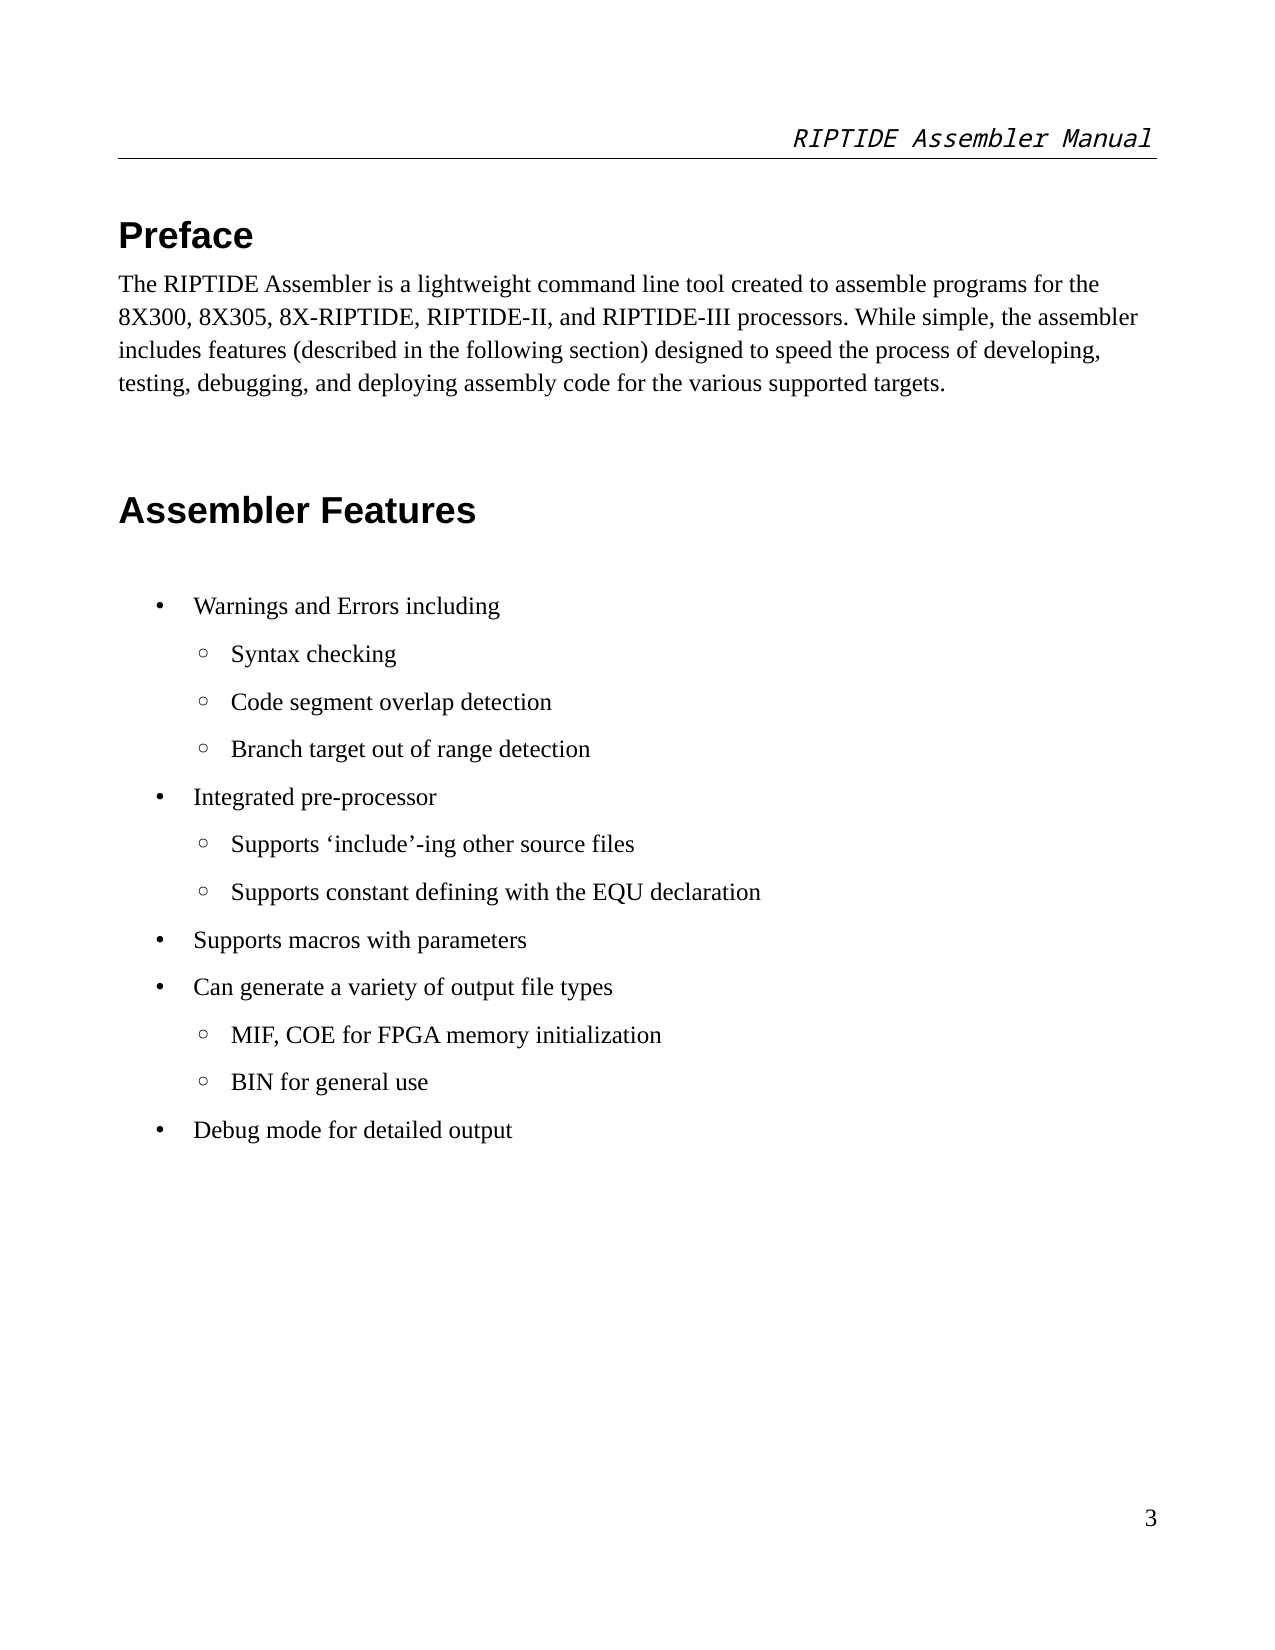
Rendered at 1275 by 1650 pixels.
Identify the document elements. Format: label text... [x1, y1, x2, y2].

subtitle Assembler Features [118, 488, 1157, 531]
list Integrated pre-processor [156, 782, 1157, 811]
list MIF, COE for FPGA memory initialization [193, 1020, 1157, 1049]
list Supports macros with parameters [156, 925, 1157, 953]
list BIN for general use [193, 1067, 1157, 1096]
list Code segment overlap detection [193, 687, 1157, 715]
list Supports ‘include’-ing other source files [193, 829, 1157, 858]
list Warnings and Errors including [156, 591, 1157, 620]
list Supports constant defining with the EQU declaration [193, 877, 1157, 906]
list Debug mode for detailed output [156, 1115, 1157, 1144]
list Can generate a variety of output file types [156, 972, 1157, 1001]
text The RIPTIDE Assembler is a lightweight command line tool created to assemble programs for the 8X300, 8X305, 8X-RIPTIDE, RIPTIDE-II, and RIPTIDE-III processors. While simple, the assembler includes features (described in the following section) designed to speed the process of developing, testing, debugging, and deploying assembly code for the various supported targets. [118, 269, 1157, 397]
list Syntax checking [193, 639, 1157, 668]
subtitle Preface [118, 213, 1157, 256]
list Branch target out of range detection [193, 734, 1157, 763]
